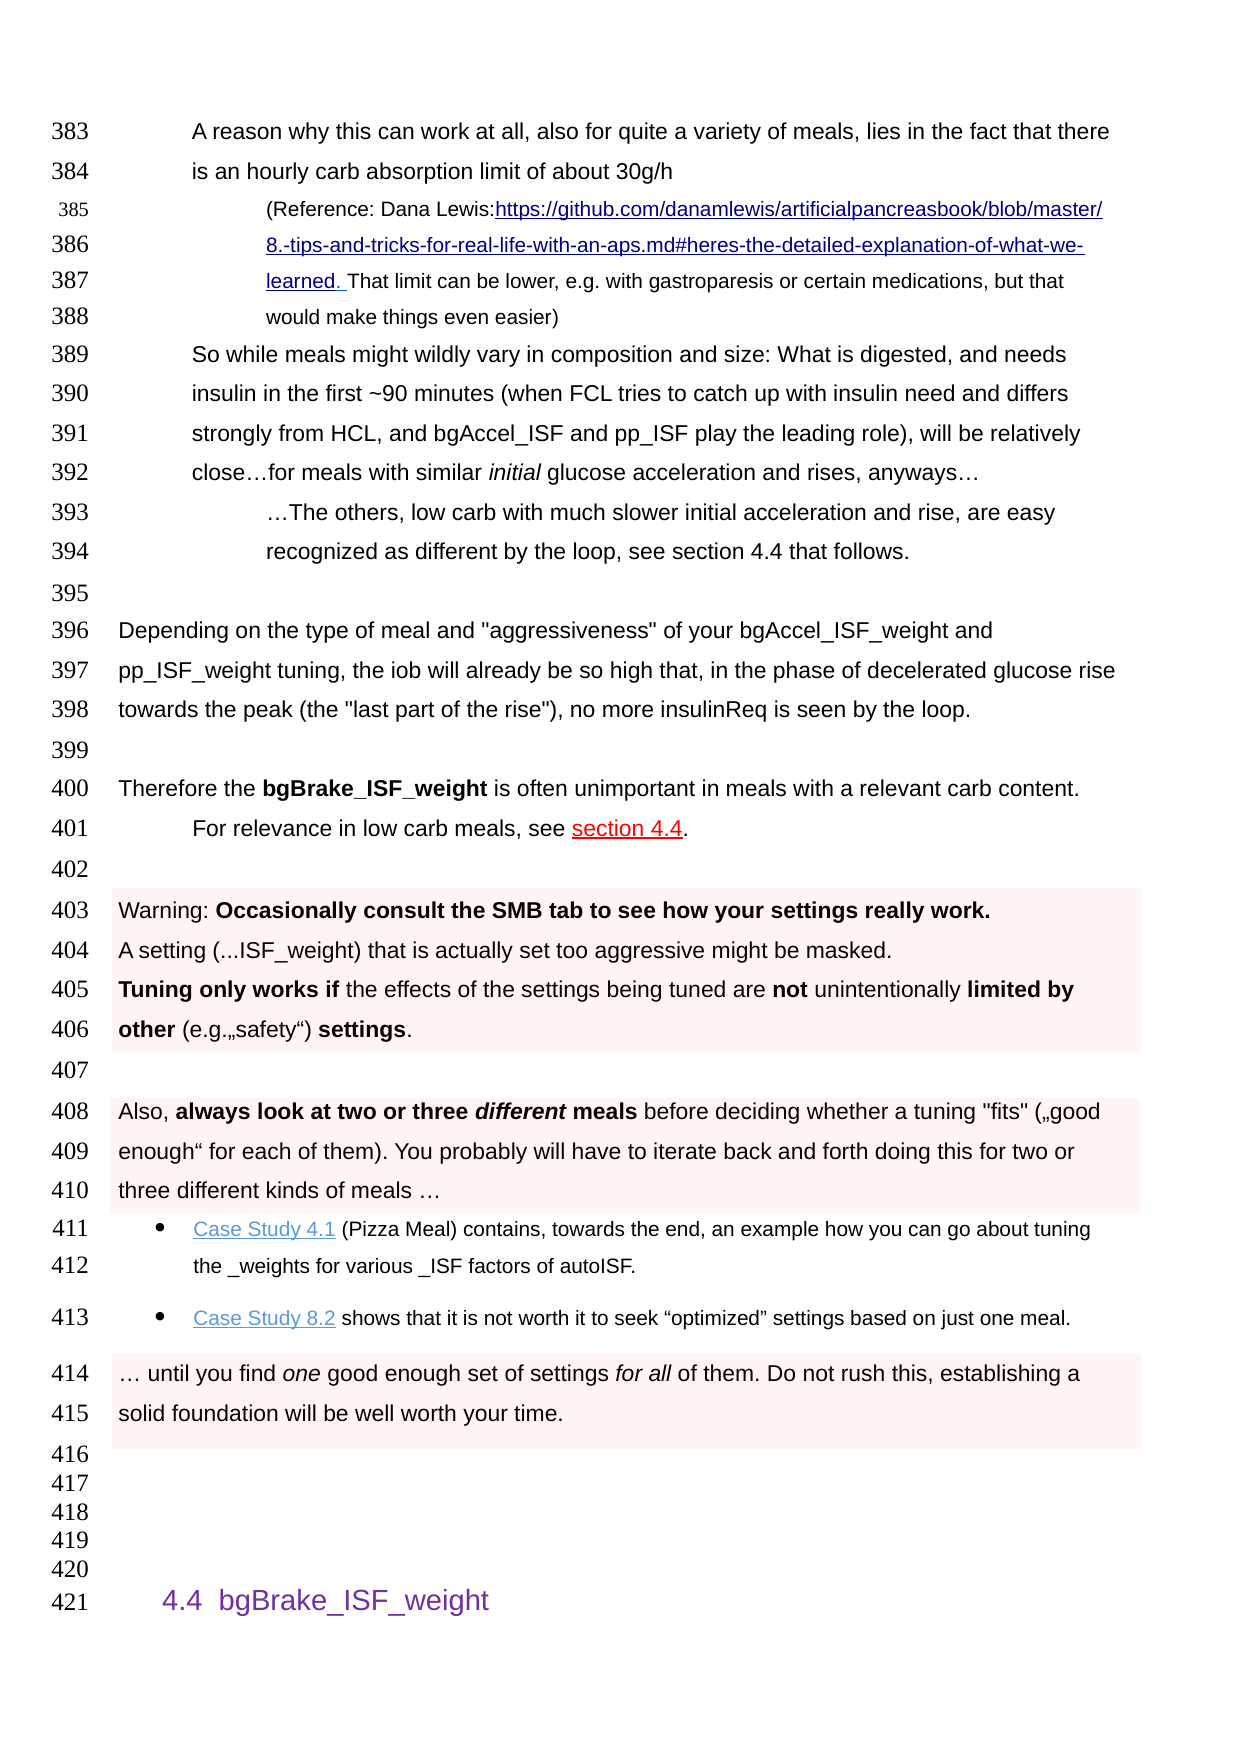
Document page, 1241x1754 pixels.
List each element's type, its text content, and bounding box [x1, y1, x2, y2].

list Case Study 4.1 (Pizza Meal) contains, towards the end, an example how you can go about tuning the _weights for various _ISF factors of autoISF. [156, 1217, 1122, 1278]
text For relevance in low carb meals, see section 4.4. [192, 814, 1122, 841]
text So while meals might wildly vary in composition and size: What is digested, and needs insulin in the first ~90 minutes (when FCL tries to catch up with insulin need and differs strongly from HCL, and bgAccel_ISF and pp_ISF play the leading role), will be relatively close…for meals with similar initial glucose acceleration and rises, anyways… [192, 341, 1122, 486]
list Case Study 8.2 shows that it is not worth it to seek “optimized” settings based on just one meal. [156, 1306, 1122, 1331]
text …The others, low carb with much slower initial acceleration and rise, are easy recognized as different by the loop, see section 4.4 that follows. [266, 499, 1122, 564]
text Therefore the bgBrake_ISF_weight is often unimportant in meals with a relevant carb content. [118, 775, 1122, 801]
text A reason why this can work at all, also for quite a variety of meals, lies in the fact that there is an hourly carb absorption limit of about 30g/h [192, 118, 1122, 184]
text (Reference: Dana Lewis:https://github.com/danamlewis/artificialpancreasbook/blob/master/8.-tips-and-tricks-for-real-life-with-an-aps.md#heres-the-detailed-explanation-of-what-we-learned. That limit can be lower, e.g. with gastroparesis or certain medications, but that would make things even easier) [266, 197, 1122, 329]
text 4.4 bgBrake_ISF_weight [118, 1583, 1122, 1617]
text Depending on the type of meal and "aggressiveness" of your bgAccel_ISF_weight and pp_ISF_weight tuning, the iob will already be so high that, in the phase of decelerated glucose rise towards the peak (the "last part of the rise"), no more insulinReq is seen by the loop. [118, 617, 1122, 722]
